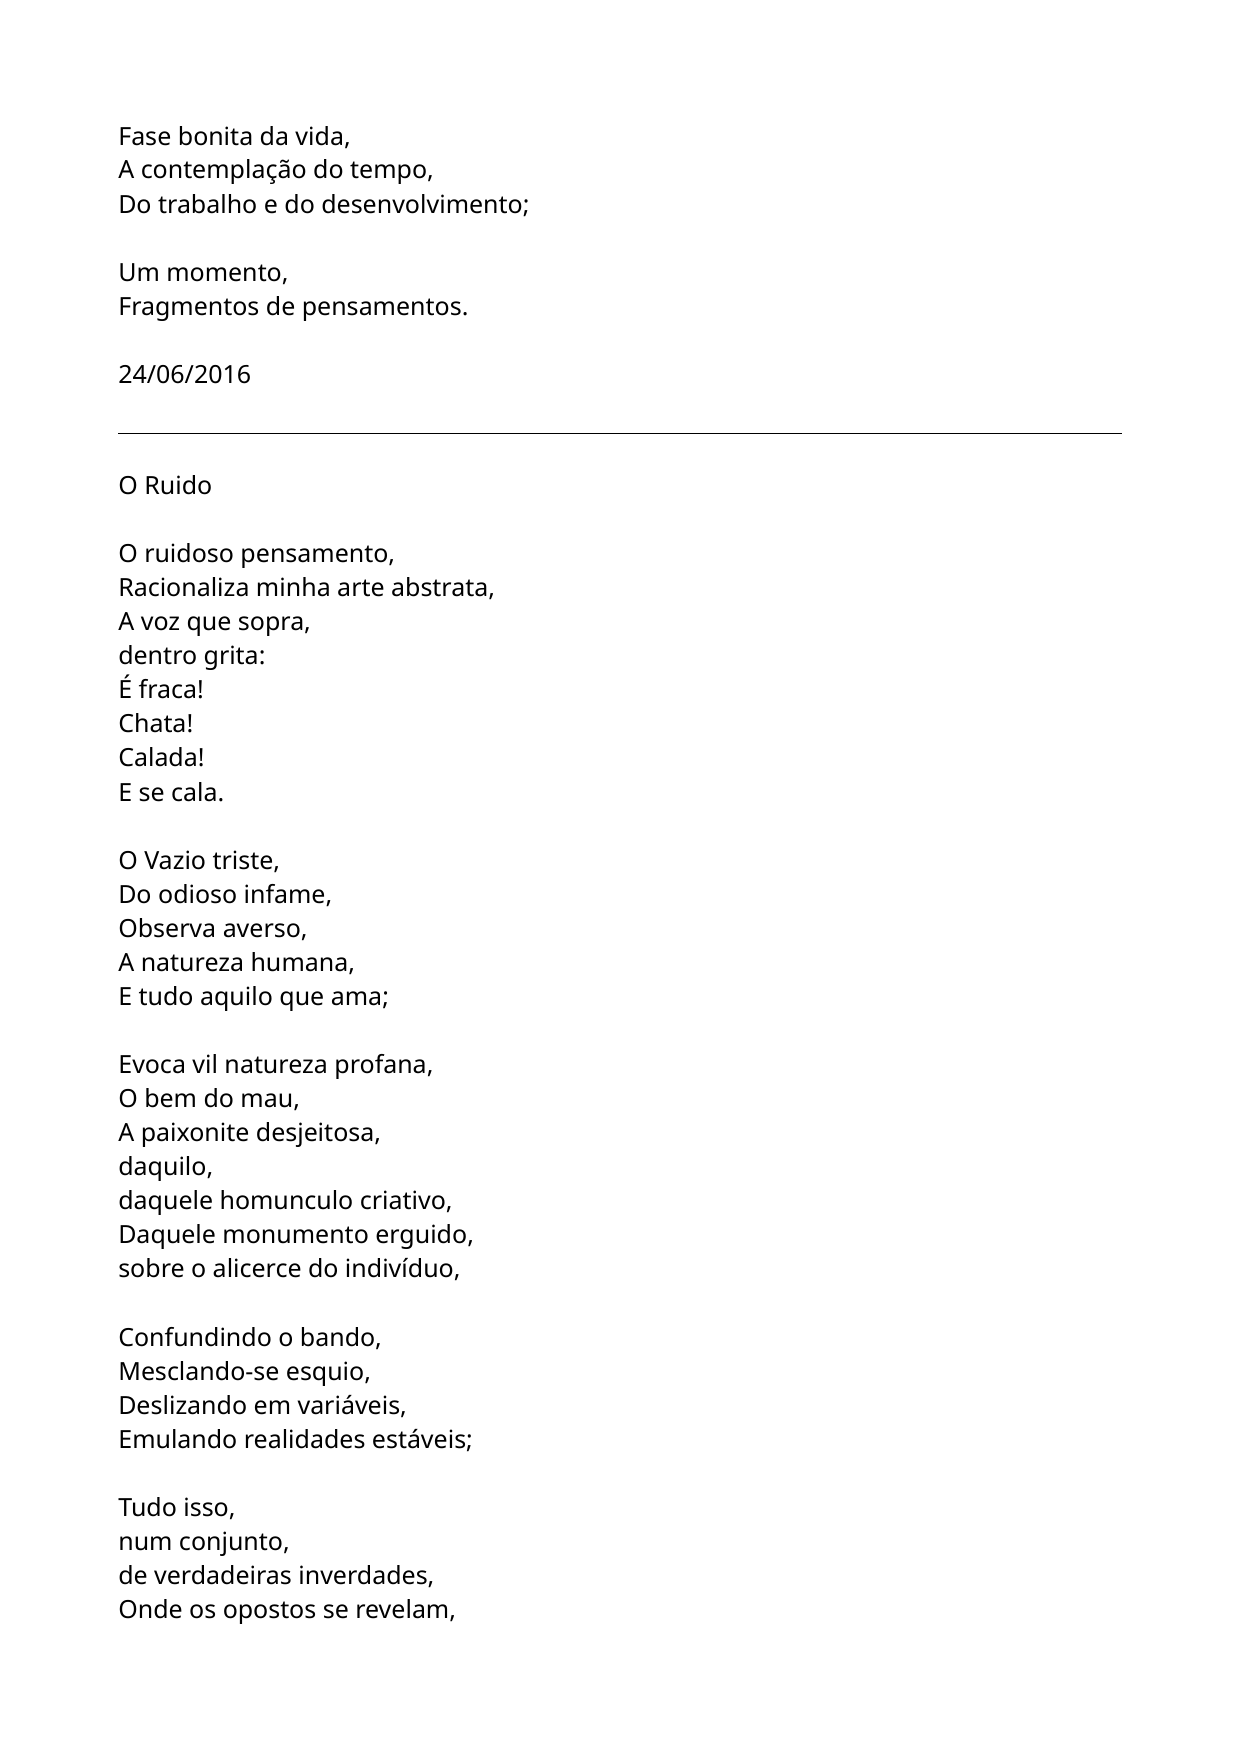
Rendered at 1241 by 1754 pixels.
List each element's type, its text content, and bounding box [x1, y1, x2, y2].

text Tudo isso, [118, 1489, 1122, 1523]
text Daquele monumento erguido, [118, 1217, 1122, 1251]
text A contemplação do tempo, [118, 152, 1122, 186]
text Mesclando-se esquio, [118, 1353, 1122, 1387]
text Do trabalho e do desenvolvimento; [118, 186, 1122, 220]
text O ruidoso pensamento, [118, 536, 1122, 570]
text Chata! [118, 706, 1122, 740]
text de verdadeiras inverdades, [118, 1558, 1122, 1592]
text O bem do mau, [118, 1081, 1122, 1115]
text 24/06/2016 [118, 357, 1122, 391]
text Racionaliza minha arte abstrata, [118, 570, 1122, 604]
text A paixonite desjeitosa, [118, 1115, 1122, 1149]
text Confundindo o bando, [118, 1319, 1122, 1353]
text dentro grita: [118, 638, 1122, 672]
text Calada! [118, 740, 1122, 774]
text Do odioso infame, [118, 876, 1122, 910]
text sobre o alicerce do indivíduo, [118, 1251, 1122, 1285]
text Emulando realidades estáveis; [118, 1421, 1122, 1455]
text Fragmentos de pensamentos. [118, 288, 1122, 322]
text Evoca vil natureza profana, [118, 1047, 1122, 1081]
text O Vazio triste, [118, 842, 1122, 876]
text num conjunto, [118, 1523, 1122, 1558]
text E tudo aquilo que ama; [118, 978, 1122, 1013]
text A voz que sopra, [118, 604, 1122, 638]
text Deslizando em variáveis, [118, 1387, 1122, 1421]
text E se cala. [118, 774, 1122, 808]
text Observa averso, [118, 910, 1122, 944]
text A natureza humana, [118, 944, 1122, 978]
text Onde os opostos se revelam, [118, 1592, 1122, 1626]
text É fraca! [118, 672, 1122, 706]
text Fase bonita da vida, [118, 118, 1122, 152]
text daquele homunculo criativo, [118, 1183, 1122, 1217]
text daquilo, [118, 1149, 1122, 1183]
text O Ruido [118, 468, 1122, 502]
text Um momento, [118, 254, 1122, 288]
